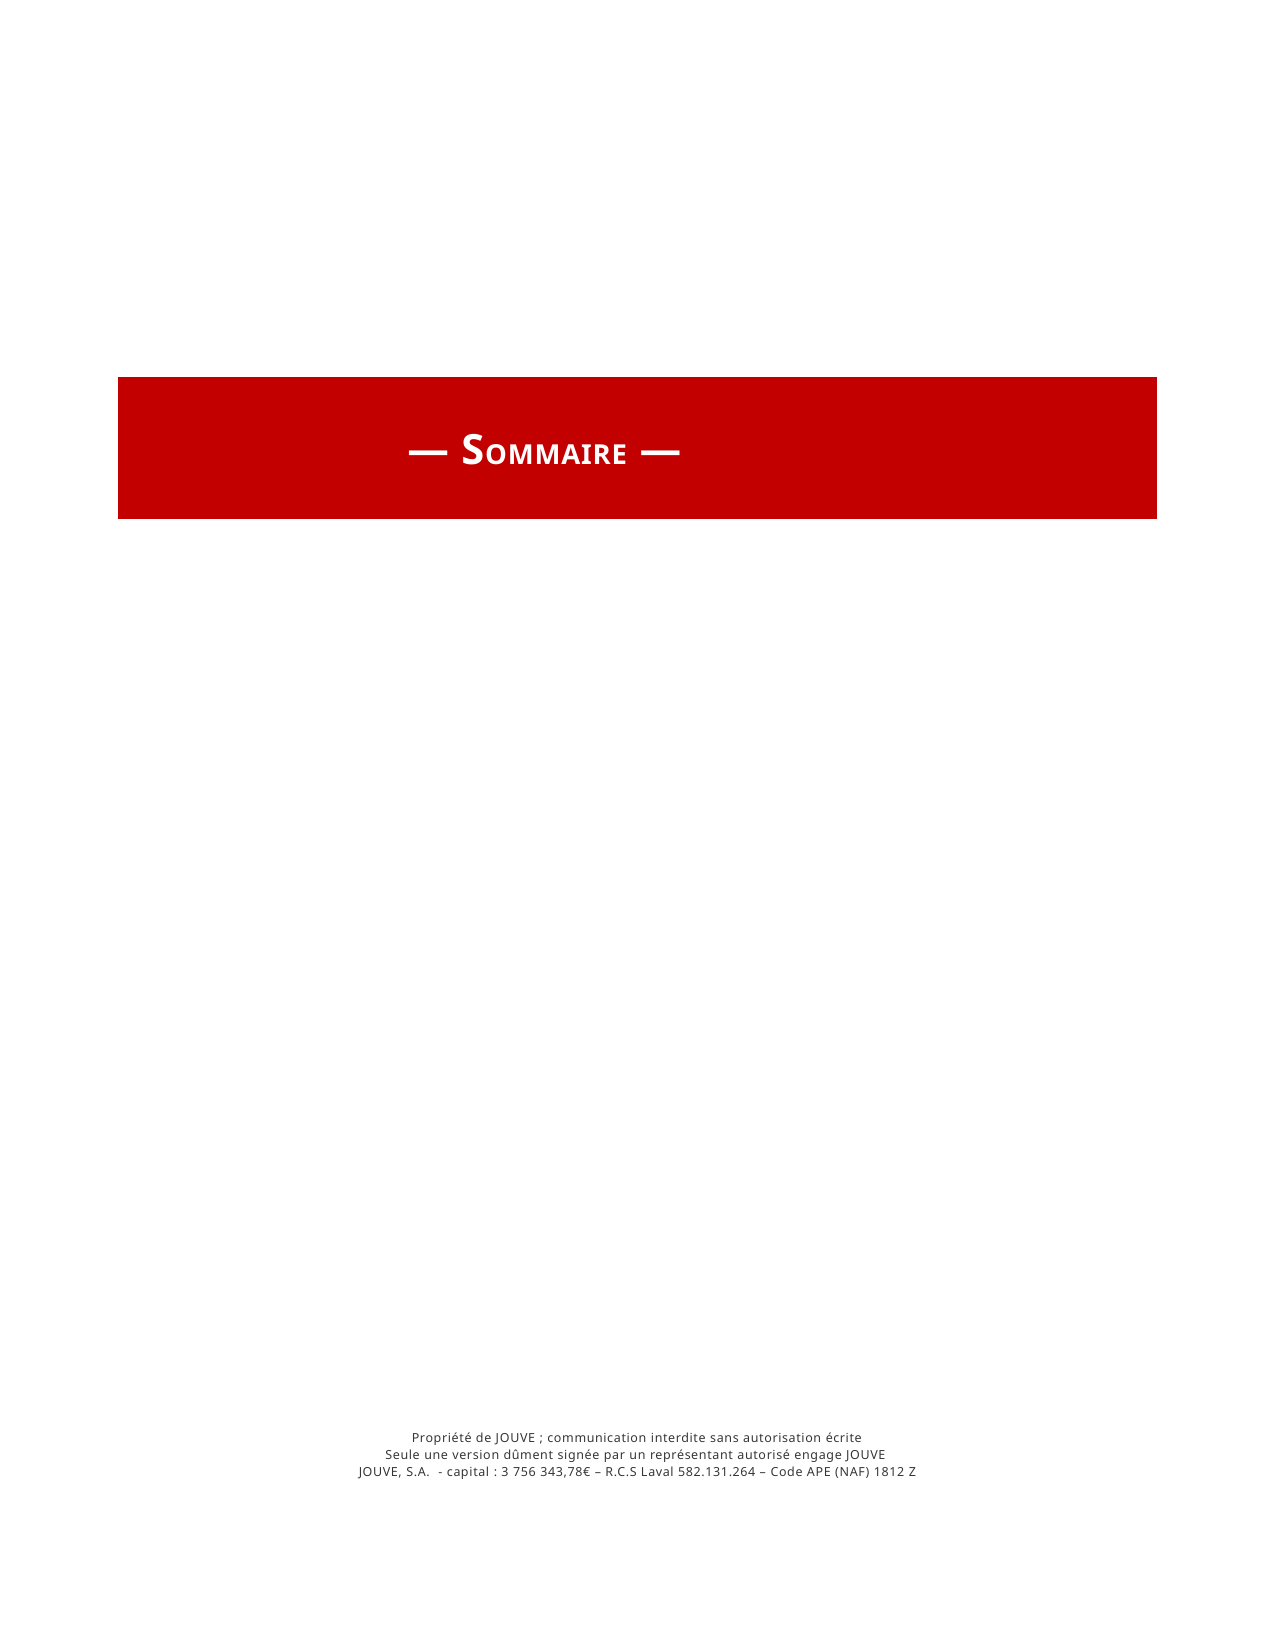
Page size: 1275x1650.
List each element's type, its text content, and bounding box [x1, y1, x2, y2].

text ― Sommaire ― [119, 378, 1156, 518]
